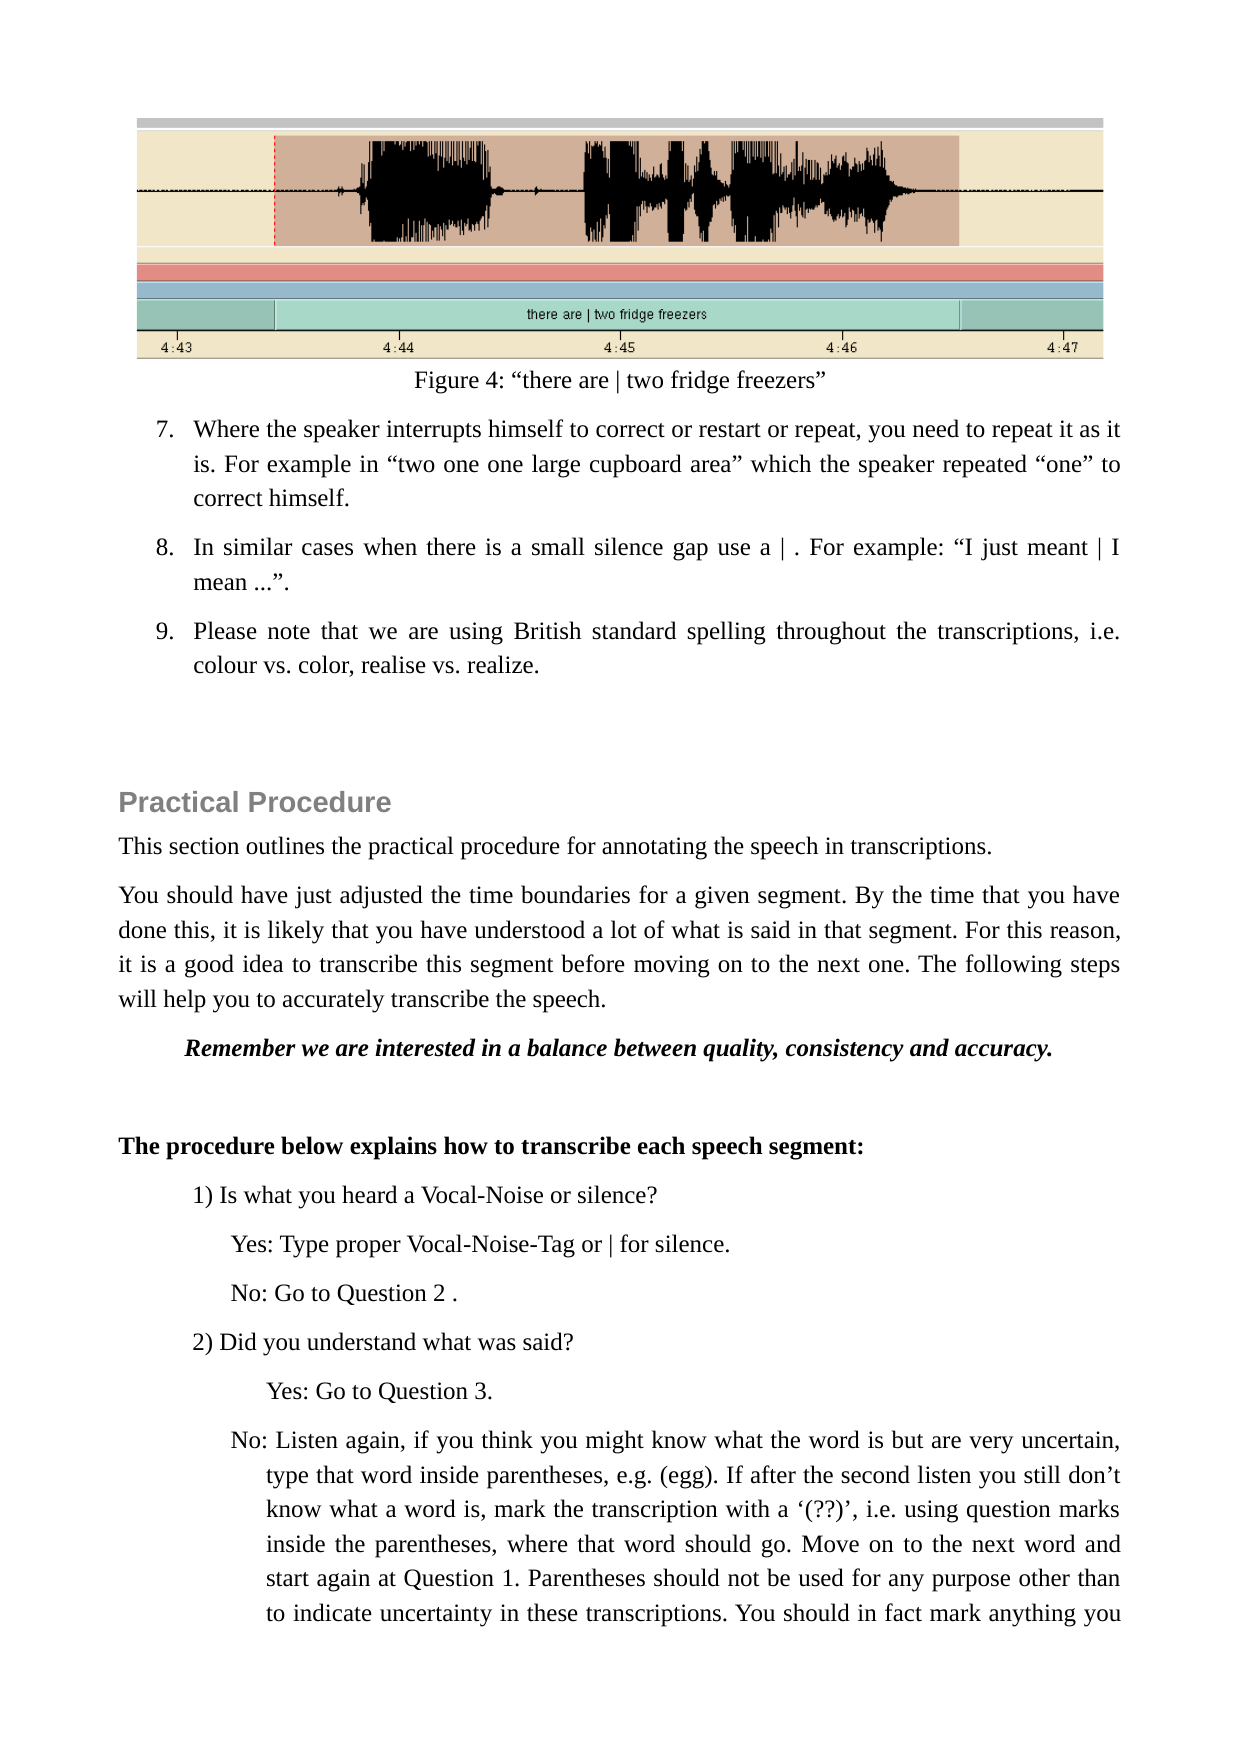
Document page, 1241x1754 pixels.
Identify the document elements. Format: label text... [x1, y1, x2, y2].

text 1) Is what you heard a Vocal-Noise or silence? [192, 1180, 1122, 1209]
text You should have just adjusted the time boundaries for a given segment. By the time that you have done this, it is likely that you have understood a lot of what is said in that segment. For this reason, it is a good idea to transcribe this segment before moving on to the next one. The following steps will help you to accurately transcribe the speech. [118, 880, 1122, 1012]
text Yes: Type proper Vocal-Noise-Tag or | for silence. [230, 1229, 1122, 1258]
list Please note that we are using British standard spelling throughout the transcriptions, i.e. colour vs. color, realise vs. realize. [156, 616, 1122, 679]
text No: Listen again, if you think you might know what the word is but are very uncertain, type that word inside parentheses, e.g. (egg). If after the second listen you still don’t know what a word is, mark the transcription with a ‘(??)’, i.e. using question marks inside the parentheses, where that word should go. Move on to the next word and start again at Question 1. Parentheses should not be used for any purpose other than to indicate uncertainty in these transcriptions. You should in fact mark anything you [230, 1425, 1122, 1626]
text 2) Did you understand what was said? [192, 1327, 1122, 1356]
picture [136, 118, 1104, 360]
text Figure 4: “there are | two fridge freezers” [118, 118, 1122, 394]
text The procedure below explains how to transcribe each speech segment: [118, 1131, 1122, 1160]
text Yes: Go to Question 3. [266, 1376, 1122, 1405]
text No: Go to Question 2 . [230, 1278, 1122, 1307]
list In similar cases when there is a small silence gap use a | . For example: “I just meant | I mean ...”. [156, 532, 1122, 596]
text Remember we are interested in a balance between quality, consistency and accuracy. [118, 1033, 1122, 1062]
list Where the speaker interrupts himself to correct or restart or repeat, you need to repeat it as it is. For example in “two one one large cupboard area” which the speaker repeated “one” to correct himself. [156, 414, 1122, 512]
text This section outlines the practical procedure for annotating the speech in transcriptions. [118, 831, 1122, 860]
subtitle Practical Procedure [118, 785, 1122, 819]
